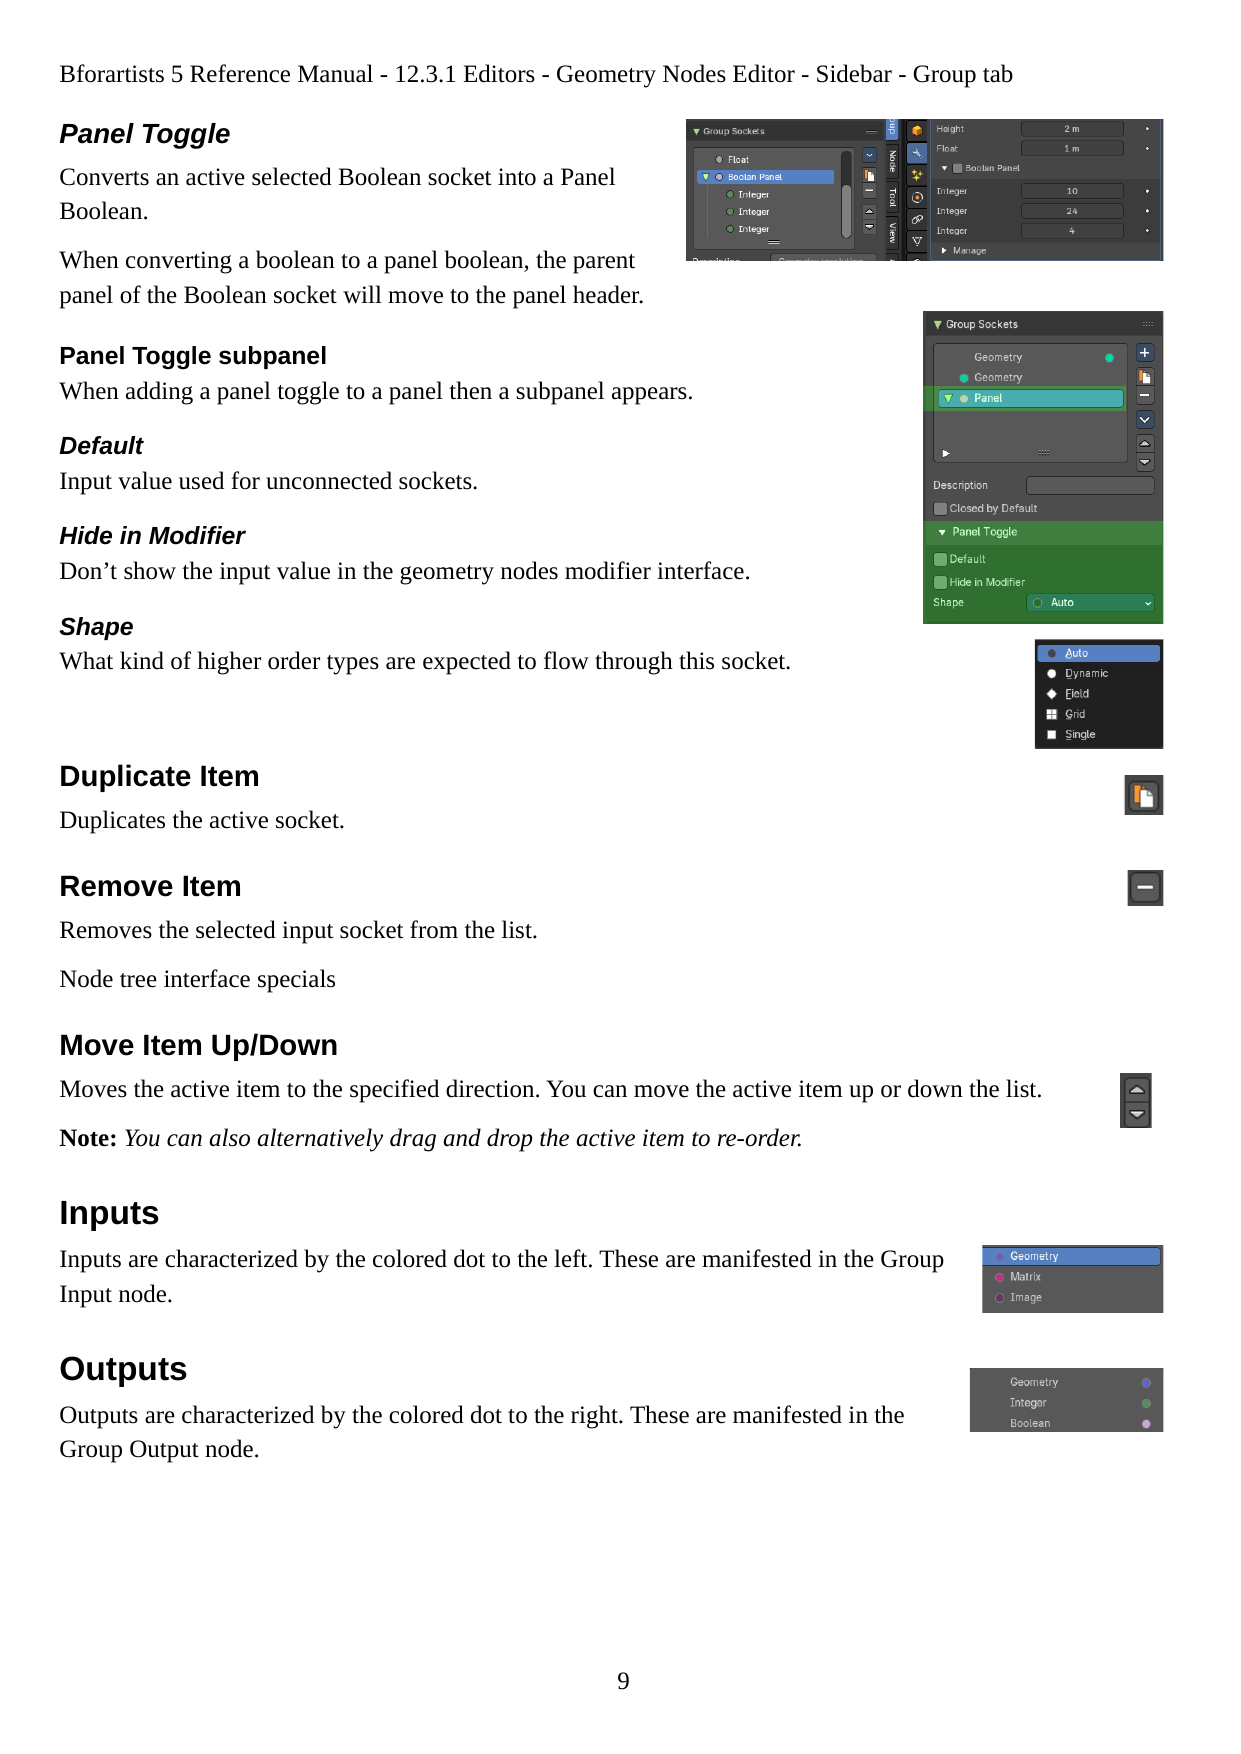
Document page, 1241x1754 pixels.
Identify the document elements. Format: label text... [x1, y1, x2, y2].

subtitle Inputs [59, 1193, 1181, 1232]
picture [1034, 639, 1164, 749]
text Outputs are characterized by the colored dot to the right. These are manifested in the Group Output node. [59, 1400, 1181, 1463]
text What kind of higher order types are expected to flow through this socket. [59, 646, 1034, 675]
text When adding a panel toggle to a panel then a subpanel appears. [59, 376, 923, 405]
subtitle Duplicate Item [59, 759, 1181, 793]
subtitle [1164, 521, 1181, 550]
text Removes the selected input socket from the list. [59, 915, 1181, 944]
subtitle Remove Item [59, 869, 1181, 903]
picture [1120, 1073, 1152, 1128]
picture [1127, 870, 1164, 906]
picture [686, 119, 1164, 261]
subtitle [1164, 431, 1181, 460]
subtitle Default [59, 431, 923, 460]
subtitle Outputs [59, 1349, 1181, 1387]
subtitle Move Item Up/Down [59, 1028, 1181, 1062]
picture [969, 1368, 1164, 1432]
subtitle Hide in Modifier [59, 521, 923, 550]
text Input value used for unconnected sockets. [59, 466, 923, 495]
text Inputs are characterized by the colored dot to the left. These are manifested in the Group Input node. [59, 1244, 1181, 1307]
picture [1124, 775, 1164, 815]
picture [923, 311, 1164, 624]
text When converting a boolean to a panel boolean, the parent panel of the Boolean socket will move to the panel header. [59, 245, 1181, 308]
subtitle Shape [59, 612, 1181, 640]
text Converts an active selected Boolean socket into a Panel Boolean. [59, 162, 686, 225]
text Moves the active item to the specified direction. You can move the active item up or down the list. [59, 1074, 1120, 1103]
text Note: You can also alternatively drag and drop the active item to re-order. [59, 1123, 1181, 1152]
subtitle [1164, 341, 1181, 370]
text Node tree interface specials [59, 964, 1181, 993]
picture [982, 1245, 1164, 1313]
subtitle Panel Toggle subpanel [59, 341, 923, 370]
text Don’t show the input value in the geometry nodes modifier interface. [59, 556, 923, 585]
subtitle Panel Toggle [59, 117, 1181, 149]
text Duplicates the active socket. [59, 805, 1181, 834]
